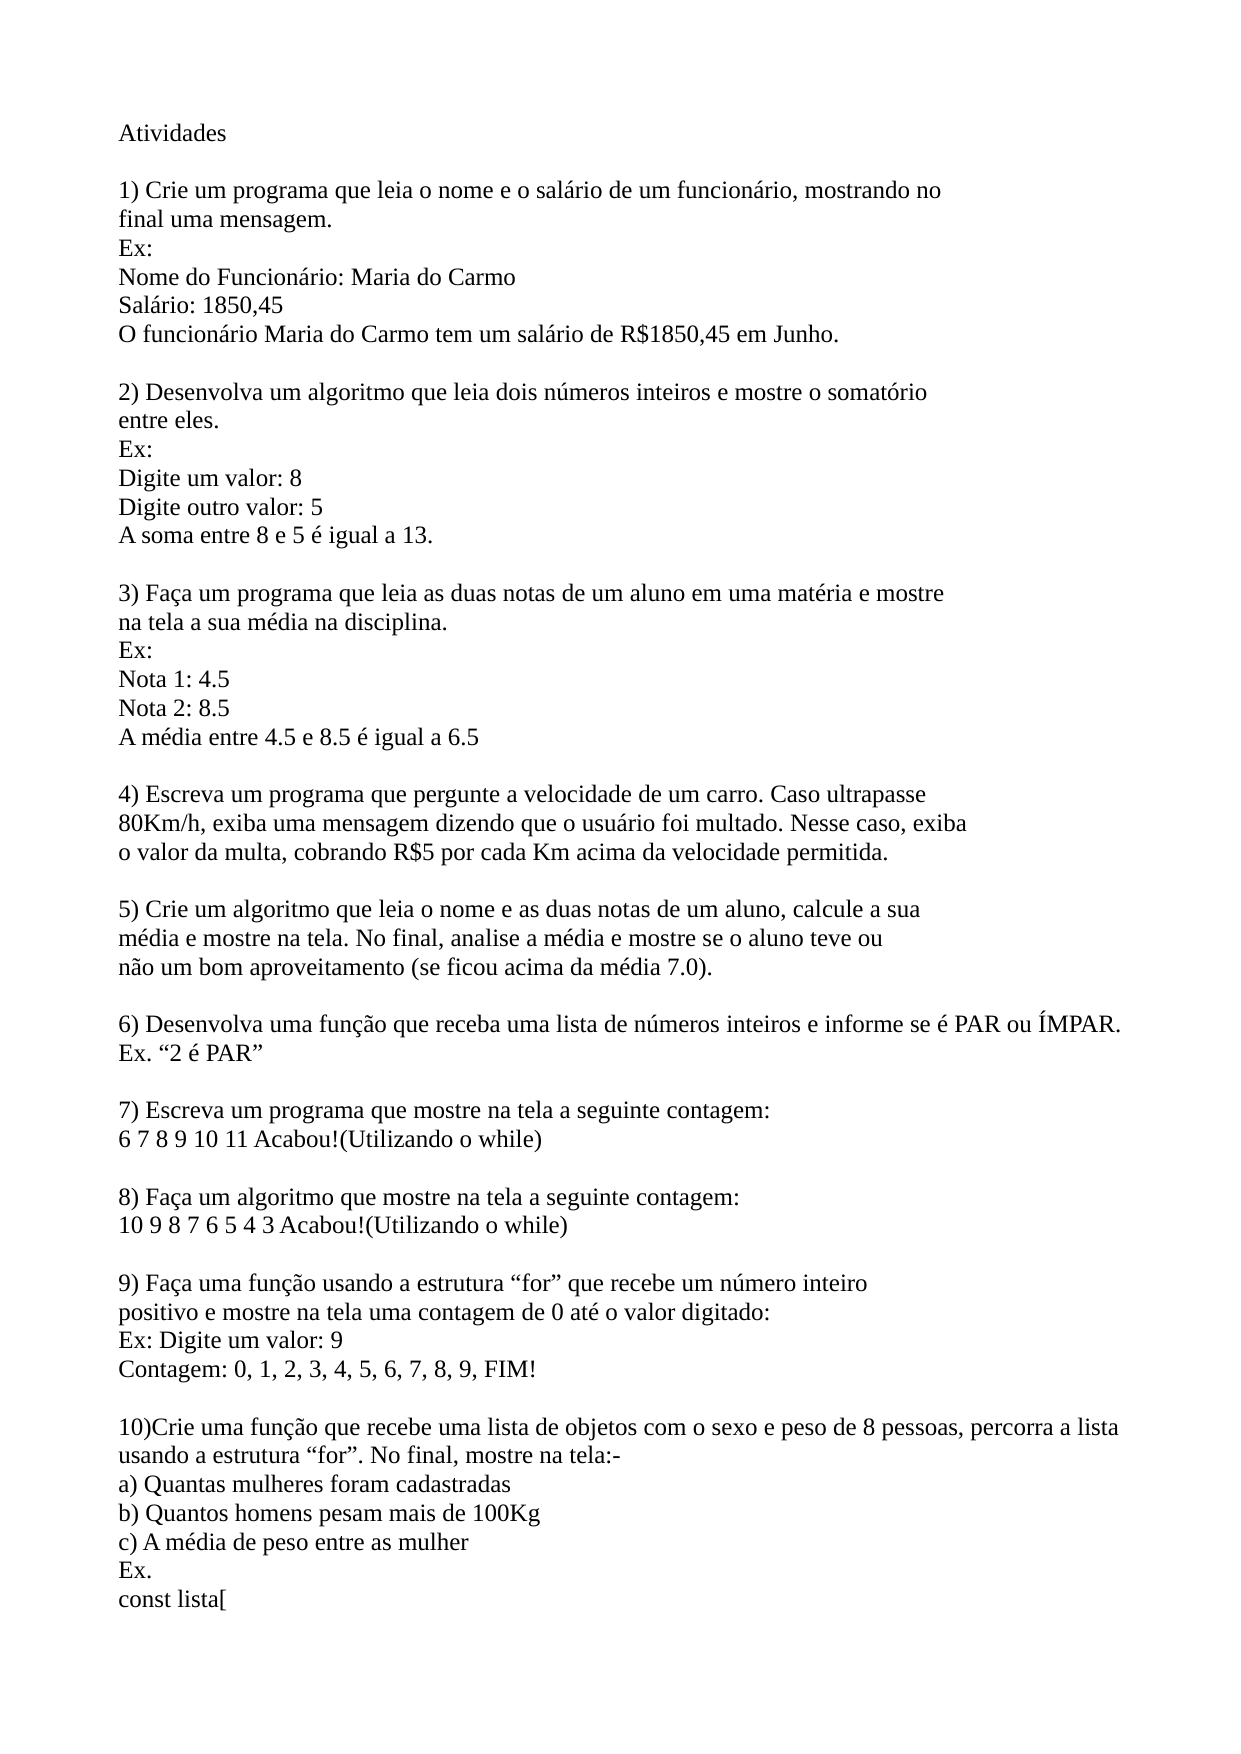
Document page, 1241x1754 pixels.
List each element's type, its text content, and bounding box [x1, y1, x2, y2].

text Digite outro valor: 5 [118, 492, 1122, 521]
text 10 9 8 7 6 5 4 3 Acabou!(Utilizando o while) [118, 1211, 1122, 1239]
text 2) Desenvolva um algoritmo que leia dois números inteiros e mostre o somatório [118, 377, 1122, 406]
text Contagem: 0, 1, 2, 3, 4, 5, 6, 7, 8, 9, FIM! [118, 1354, 1122, 1383]
text 5) Crie um algoritmo que leia o nome e as duas notas de um aluno, calcule a sua [118, 894, 1122, 923]
text 4) Escreva um programa que pergunte a velocidade de um carro. Caso ultrapasse [118, 779, 1122, 808]
text 6) Desenvolva uma função que receba uma lista de números inteiros e informe se é PAR ou ÍMPAR. Ex. “2 é PAR” [118, 1009, 1122, 1067]
text positivo e mostre na tela uma contagem de 0 até o valor digitado: [118, 1297, 1122, 1326]
text entre eles. [118, 406, 1122, 434]
text 10)Crie uma função que recebe uma lista de objetos com o sexo e peso de 8 pessoas, percorra a lista usando a estrutura “for”. No final, mostre na tela:- [118, 1412, 1122, 1469]
text Nota 1: 4.5 [118, 664, 1122, 693]
text média e mostre na tela. No final, analise a média e mostre se o aluno teve ou [118, 923, 1122, 952]
text Ex: Digite um valor: 9 [118, 1326, 1122, 1354]
text b) Quantos homens pesam mais de 100Kg [118, 1498, 1122, 1527]
text não um bom aproveitamento (se ficou acima da média 7.0). [118, 952, 1122, 981]
text 80Km/h, exiba uma mensagem dizendo que o usuário foi multado. Nesse caso, exiba [118, 808, 1122, 837]
text c) A média de peso entre as mulher [118, 1527, 1122, 1556]
text 9) Faça uma função usando a estrutura “for” que recebe um número inteiro [118, 1268, 1122, 1297]
text na tela a sua média na disciplina. [118, 607, 1122, 636]
text Nome do Funcionário: Maria do Carmo [118, 262, 1122, 291]
text a) Quantas mulheres foram cadastradas [118, 1469, 1122, 1498]
text 3) Faça um programa que leia as duas notas de um aluno em uma matéria e mostre [118, 578, 1122, 607]
text Salário: 1850,45 [118, 291, 1122, 319]
text const lista[ [118, 1584, 1122, 1613]
text 7) Escreva um programa que mostre na tela a seguinte contagem: [118, 1096, 1122, 1124]
text Nota 2: 8.5 [118, 693, 1122, 722]
text 6 7 8 9 10 11 Acabou!(Utilizando o while) [118, 1124, 1122, 1153]
text Atividades [118, 118, 1122, 147]
text A soma entre 8 e 5 é igual a 13. [118, 521, 1122, 549]
text A média entre 4.5 e 8.5 é igual a 6.5 [118, 722, 1122, 751]
text Ex: [118, 434, 1122, 463]
text Ex: [118, 233, 1122, 262]
text Ex. [118, 1556, 1122, 1584]
text 8) Faça um algoritmo que mostre na tela a seguinte contagem: [118, 1182, 1122, 1211]
text 1) Crie um programa que leia o nome e o salário de um funcionário, mostrando no [118, 176, 1122, 204]
text O funcionário Maria do Carmo tem um salário de R$1850,45 em Junho. [118, 319, 1122, 348]
text final uma mensagem. [118, 204, 1122, 233]
text Digite um valor: 8 [118, 463, 1122, 492]
text o valor da multa, cobrando R$5 por cada Km acima da velocidade permitida. [118, 837, 1122, 866]
text Ex: [118, 636, 1122, 664]
